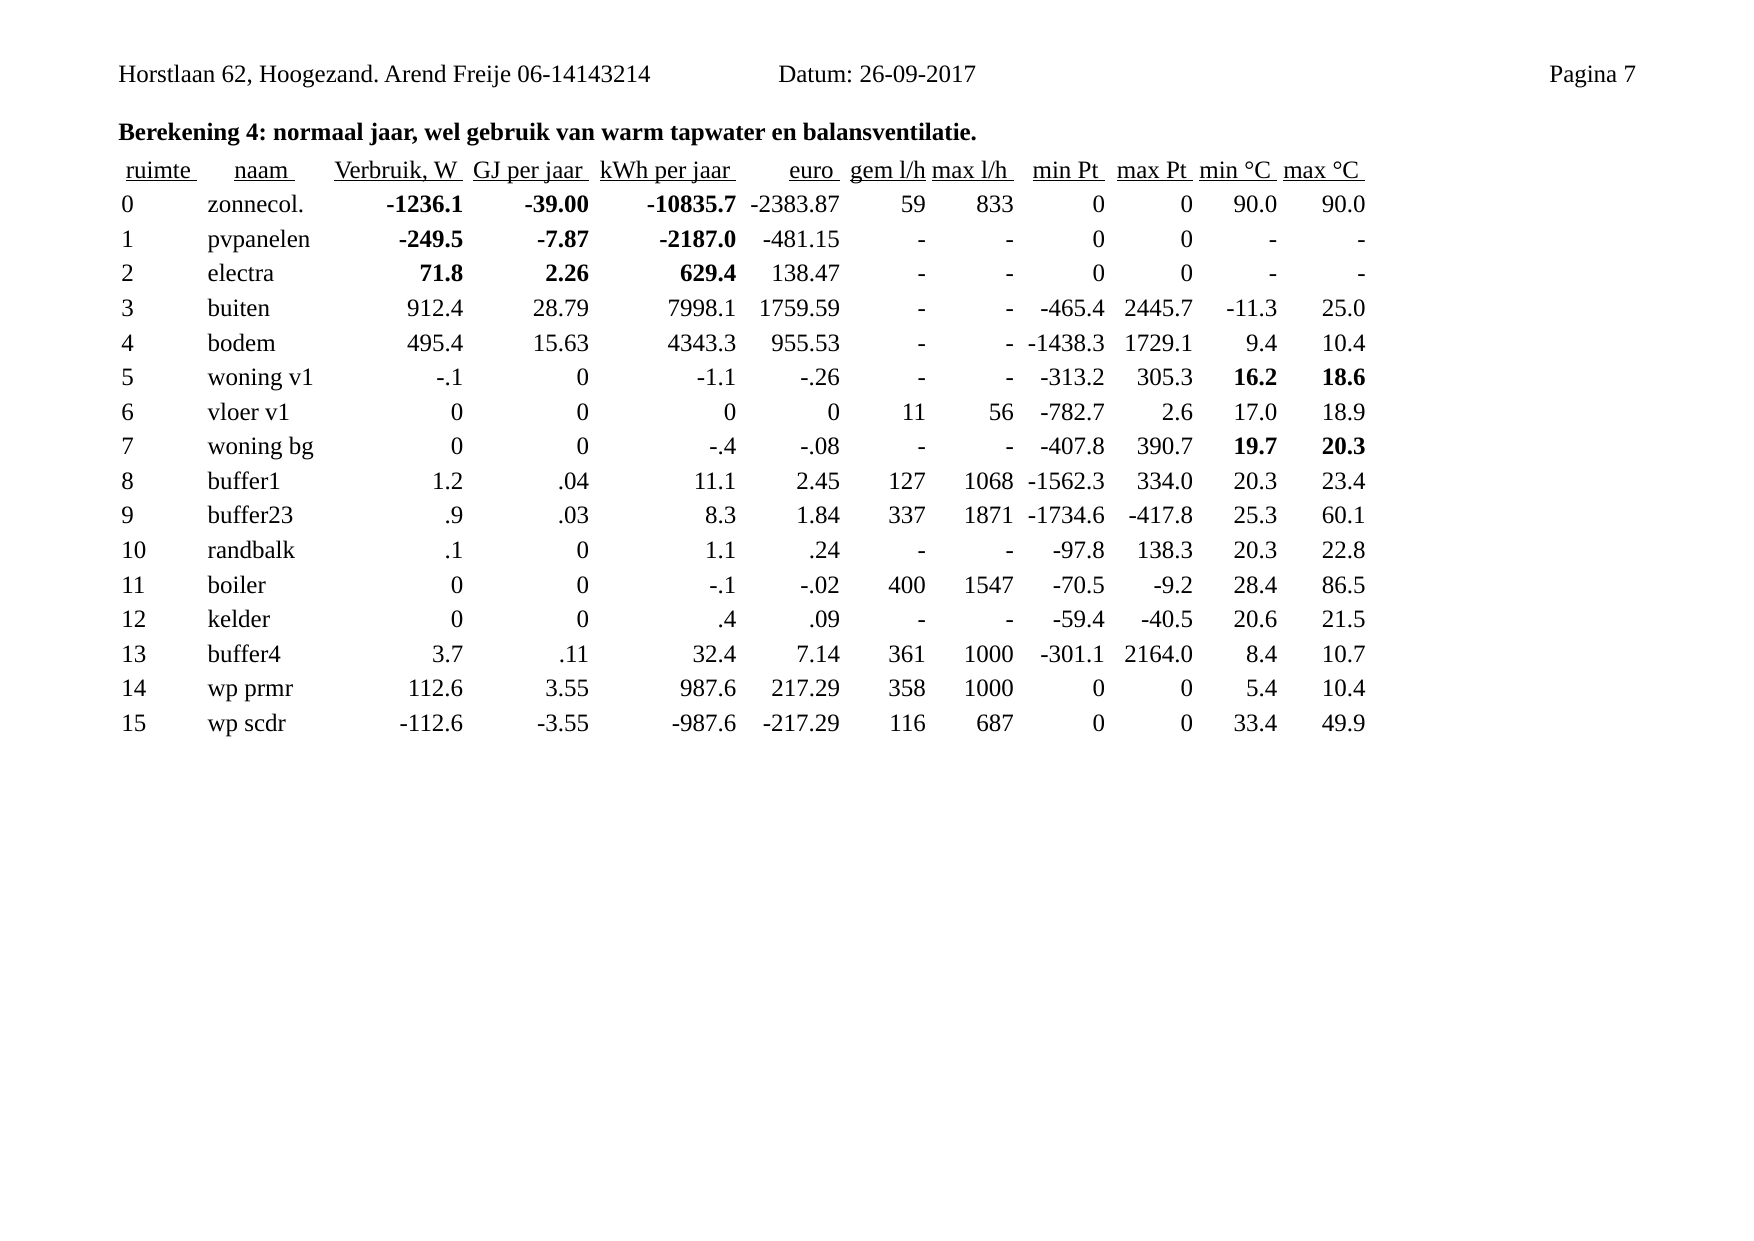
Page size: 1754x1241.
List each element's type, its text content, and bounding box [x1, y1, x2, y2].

table_cell 0 [1016, 256, 1107, 290]
table_cell -112.6 [324, 705, 466, 740]
table_cell .9 [324, 498, 466, 532]
table_cell 16.2 [1196, 359, 1280, 394]
table_cell -97.8 [1016, 532, 1107, 567]
table_cell -987.6 [592, 705, 739, 740]
table_cell 8 [118, 463, 204, 498]
table_cell 0 [1016, 705, 1107, 740]
table_cell -39.00 [466, 186, 592, 221]
table_cell .4 [592, 601, 739, 636]
table_cell 3 [118, 290, 204, 325]
table_cell 4343.3 [592, 325, 739, 359]
table_cell 2.26 [466, 256, 592, 290]
table_cell bodem [205, 325, 324, 359]
table_cell 13 [118, 636, 204, 671]
table_cell 1.2 [324, 463, 466, 498]
table_cell 1547 [929, 567, 1016, 601]
table_cell wp scdr [205, 705, 324, 740]
table_cell 217.29 [739, 671, 843, 705]
table_cell 138.47 [739, 256, 843, 290]
table_cell -9.2 [1108, 567, 1196, 601]
table_cell -1438.3 [1016, 325, 1107, 359]
table_cell buiten [205, 290, 324, 325]
table_cell 390.7 [1108, 429, 1196, 463]
table_cell 12 [118, 601, 204, 636]
table_cell 32.4 [592, 636, 739, 671]
table_cell .03 [466, 498, 592, 532]
table_cell 112.6 [324, 671, 466, 705]
table_cell -301.1 [1016, 636, 1107, 671]
table_cell 358 [843, 671, 928, 705]
table_header GJ per jaar [466, 152, 592, 186]
table_cell 20.3 [1196, 532, 1280, 567]
table_cell buffer1 [205, 463, 324, 498]
table_cell - [843, 221, 928, 256]
table_cell 400 [843, 567, 928, 601]
table_cell -.08 [739, 429, 843, 463]
table_cell 3.7 [324, 636, 466, 671]
table_header kWh per jaar [592, 152, 739, 186]
table_cell 0 [324, 601, 466, 636]
table_cell 0 [1016, 671, 1107, 705]
table_cell woning v1 [205, 359, 324, 394]
table_cell 10.4 [1280, 671, 1368, 705]
table_cell 0 [466, 601, 592, 636]
table_cell 7 [118, 429, 204, 463]
table_cell - [929, 532, 1016, 567]
table_cell 1000 [929, 671, 1016, 705]
table_cell 116 [843, 705, 928, 740]
table_cell -481.15 [739, 221, 843, 256]
table_cell -.1 [592, 567, 739, 601]
table_cell 0 [1108, 705, 1196, 740]
table_cell 14 [118, 671, 204, 705]
table_cell - [843, 429, 928, 463]
text Berekening 4: normaal jaar, wel gebruik van warm tapwater en balansventilatie. [118, 117, 1636, 146]
table_cell -.1 [324, 359, 466, 394]
table_cell -.4 [592, 429, 739, 463]
table_cell 9 [118, 498, 204, 532]
table_header max l/h [929, 152, 1016, 186]
table_cell 6 [118, 394, 204, 428]
table_cell 0 [466, 429, 592, 463]
table_header naam [205, 152, 324, 186]
table_cell 0 [1016, 186, 1107, 221]
table_cell 18.6 [1280, 359, 1368, 394]
table_cell 20.3 [1280, 429, 1368, 463]
table_header max Pt [1108, 152, 1196, 186]
table_header ruimte [118, 152, 204, 186]
table_cell 71.8 [324, 256, 466, 290]
table_cell - [929, 325, 1016, 359]
table_cell 0 [1108, 221, 1196, 256]
table_cell 11 [118, 567, 204, 601]
table_cell -1236.1 [324, 186, 466, 221]
table_cell 5 [118, 359, 204, 394]
table_cell -3.55 [466, 705, 592, 740]
table_cell randbalk [205, 532, 324, 567]
table_cell 0 [118, 186, 204, 221]
table_cell 833 [929, 186, 1016, 221]
table_cell 11.1 [592, 463, 739, 498]
table_cell 18.9 [1280, 394, 1368, 428]
table_cell 0 [1016, 221, 1107, 256]
table_cell 0 [324, 567, 466, 601]
table_cell - [1280, 256, 1368, 290]
table_cell electra [205, 256, 324, 290]
table_cell 5.4 [1196, 671, 1280, 705]
table_cell 17.0 [1196, 394, 1280, 428]
table_cell - [1196, 221, 1280, 256]
table_cell 2.6 [1108, 394, 1196, 428]
table_cell 2445.7 [1108, 290, 1196, 325]
table_cell 23.4 [1280, 463, 1368, 498]
table_cell 0 [324, 429, 466, 463]
table_cell 1.84 [739, 498, 843, 532]
table_cell 90.0 [1280, 186, 1368, 221]
table_cell -1734.6 [1016, 498, 1107, 532]
table_cell -465.4 [1016, 290, 1107, 325]
table_cell - [929, 290, 1016, 325]
table_cell 20.6 [1196, 601, 1280, 636]
table_cell 1 [118, 221, 204, 256]
table_cell 127 [843, 463, 928, 498]
table_cell 20.3 [1196, 463, 1280, 498]
table_cell -70.5 [1016, 567, 1107, 601]
table_cell buffer4 [205, 636, 324, 671]
table_cell -.02 [739, 567, 843, 601]
table_cell 4 [118, 325, 204, 359]
table_cell - [929, 601, 1016, 636]
table_cell 33.4 [1196, 705, 1280, 740]
table_header Verbruik, W [324, 152, 466, 186]
table_cell 495.4 [324, 325, 466, 359]
table_cell 0 [739, 394, 843, 428]
table_cell .04 [466, 463, 592, 498]
table_cell -2383.87 [739, 186, 843, 221]
table_cell -313.2 [1016, 359, 1107, 394]
table_cell 2 [118, 256, 204, 290]
table_cell 9.4 [1196, 325, 1280, 359]
table_cell 25.3 [1196, 498, 1280, 532]
table_cell 0 [1108, 256, 1196, 290]
table_cell - [929, 429, 1016, 463]
table_cell 1759.59 [739, 290, 843, 325]
table_cell - [843, 256, 928, 290]
table_cell 1871 [929, 498, 1016, 532]
table_cell 25.0 [1280, 290, 1368, 325]
table_cell vloer v1 [205, 394, 324, 428]
table_cell boiler [205, 567, 324, 601]
table_cell 7.14 [739, 636, 843, 671]
table_cell 10 [118, 532, 204, 567]
table_header max °C [1280, 152, 1368, 186]
table_cell kelder [205, 601, 324, 636]
table_cell 0 [324, 394, 466, 428]
table_cell -40.5 [1108, 601, 1196, 636]
table_cell 49.9 [1280, 705, 1368, 740]
table_cell 3.55 [466, 671, 592, 705]
table_cell 0 [592, 394, 739, 428]
table_cell 138.3 [1108, 532, 1196, 567]
table_cell 10.4 [1280, 325, 1368, 359]
table_cell 337 [843, 498, 928, 532]
table_header min Pt [1016, 152, 1107, 186]
table_cell 987.6 [592, 671, 739, 705]
table_cell 59 [843, 186, 928, 221]
table_cell -1562.3 [1016, 463, 1107, 498]
table_cell -7.87 [466, 221, 592, 256]
table_cell -2187.0 [592, 221, 739, 256]
table_cell - [1280, 221, 1368, 256]
table_header euro [739, 152, 843, 186]
table_cell 7998.1 [592, 290, 739, 325]
table_cell -1.1 [592, 359, 739, 394]
table_cell 86.5 [1280, 567, 1368, 601]
table_cell 28.4 [1196, 567, 1280, 601]
table_cell .1 [324, 532, 466, 567]
table_cell 361 [843, 636, 928, 671]
table_cell -407.8 [1016, 429, 1107, 463]
table_cell .09 [739, 601, 843, 636]
table_cell 90.0 [1196, 186, 1280, 221]
table_cell -11.3 [1196, 290, 1280, 325]
table_cell 334.0 [1108, 463, 1196, 498]
table_cell 28.79 [466, 290, 592, 325]
table_cell 0 [466, 532, 592, 567]
table_cell wp prmr [205, 671, 324, 705]
table_cell woning bg [205, 429, 324, 463]
table_cell .24 [739, 532, 843, 567]
table_header min °C [1196, 152, 1280, 186]
table_cell -249.5 [324, 221, 466, 256]
table_cell 60.1 [1280, 498, 1368, 532]
table_cell 0 [466, 567, 592, 601]
table_cell - [1196, 256, 1280, 290]
table_cell 21.5 [1280, 601, 1368, 636]
table_cell -782.7 [1016, 394, 1107, 428]
table_header gem l/h [843, 152, 928, 186]
table_cell - [843, 290, 928, 325]
table_cell 22.8 [1280, 532, 1368, 567]
table_cell -10835.7 [592, 186, 739, 221]
table_cell 1.1 [592, 532, 739, 567]
table_cell 0 [466, 394, 592, 428]
table_cell pvpanelen [205, 221, 324, 256]
table_cell 1000 [929, 636, 1016, 671]
table_cell - [929, 256, 1016, 290]
table_cell - [843, 325, 928, 359]
table_cell 2164.0 [1108, 636, 1196, 671]
table_cell - [843, 532, 928, 567]
table_cell -.26 [739, 359, 843, 394]
table_cell - [843, 359, 928, 394]
table_cell 2.45 [739, 463, 843, 498]
table_cell .11 [466, 636, 592, 671]
table_cell 955.53 [739, 325, 843, 359]
table_cell 0 [1108, 671, 1196, 705]
table_cell 629.4 [592, 256, 739, 290]
table_cell 11 [843, 394, 928, 428]
table_cell 1729.1 [1108, 325, 1196, 359]
table_cell 0 [466, 359, 592, 394]
table_cell 8.3 [592, 498, 739, 532]
table_cell 15.63 [466, 325, 592, 359]
table_cell - [843, 601, 928, 636]
table_cell 1068 [929, 463, 1016, 498]
table_cell zonnecol. [205, 186, 324, 221]
table_cell 305.3 [1108, 359, 1196, 394]
table_cell -59.4 [1016, 601, 1107, 636]
table_cell buffer23 [205, 498, 324, 532]
table_cell 19.7 [1196, 429, 1280, 463]
table_cell 15 [118, 705, 204, 740]
table_cell 8.4 [1196, 636, 1280, 671]
table_cell 687 [929, 705, 1016, 740]
table_cell 0 [1108, 186, 1196, 221]
table_cell - [929, 359, 1016, 394]
table_cell -217.29 [739, 705, 843, 740]
table_cell 912.4 [324, 290, 466, 325]
table_cell 10.7 [1280, 636, 1368, 671]
table_cell 56 [929, 394, 1016, 428]
table_cell -417.8 [1108, 498, 1196, 532]
table_cell - [929, 221, 1016, 256]
